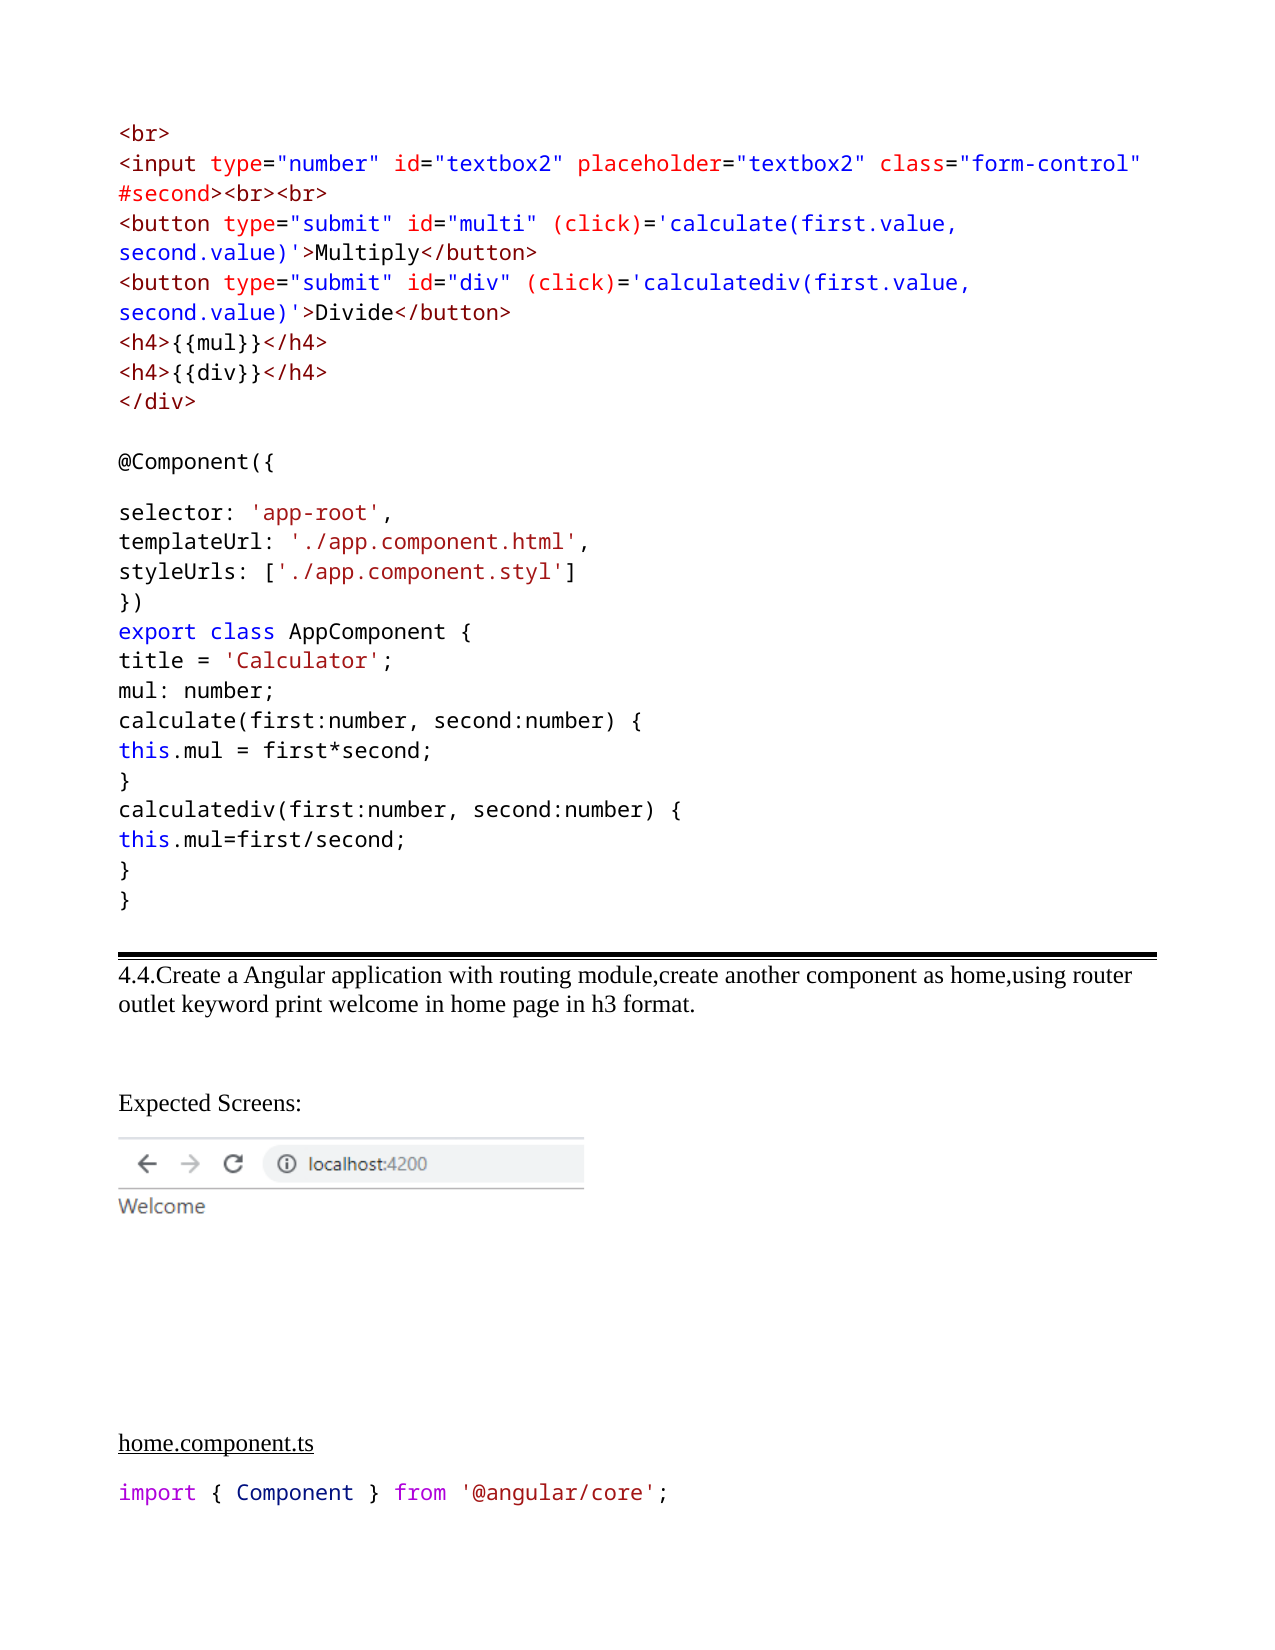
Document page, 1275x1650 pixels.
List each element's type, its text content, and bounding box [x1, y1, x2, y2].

text templateUrl: './app.component.html', [118, 526, 1157, 556]
text this.mul=first/second; [118, 824, 1157, 854]
text @Component({ [118, 446, 1157, 476]
picture [118, 1137, 585, 1407]
text this.mul = first*second; [118, 735, 1157, 764]
text }) [118, 586, 1157, 616]
text <br> [118, 118, 1157, 148]
text 4.4.Create a Angular application with routing module,create another component as home,using router outlet keyword print welcome in home page in h3 format. [118, 960, 1157, 1018]
text import { Component } from '@angular/core'; [118, 1477, 1157, 1507]
text } [118, 764, 1157, 794]
text Expected Screens: [118, 1088, 1157, 1117]
text } [118, 854, 1157, 884]
text <h4>{{mul}}</h4> [118, 327, 1157, 356]
text <input type="number" id="textbox2" placeholder="textbox2" class="form-control" #second><br><br> [118, 148, 1157, 207]
text <h4>{{div}}</h4> [118, 356, 1157, 386]
text export class AppComponent { [118, 616, 1157, 645]
text calculate(first:number, second:number) { [118, 705, 1157, 735]
text calculatediv(first:number, second:number) { [118, 794, 1157, 824]
text <button type="submit" id="multi" (click)='calculate(first.value, second.value)'>Multiply</button> [118, 207, 1157, 267]
text home.component.ts [118, 1428, 1157, 1457]
text </div> [118, 386, 1157, 416]
text styleUrls: ['./app.component.styl'] [118, 556, 1157, 586]
text selector: 'app-root', [118, 496, 1157, 526]
text <button type="submit" id="div" (click)='calculatediv(first.value, second.value)'>Divide</button> [118, 267, 1157, 327]
text title = 'Calculator'; [118, 645, 1157, 675]
text mul: number; [118, 675, 1157, 705]
text } [118, 884, 1157, 913]
